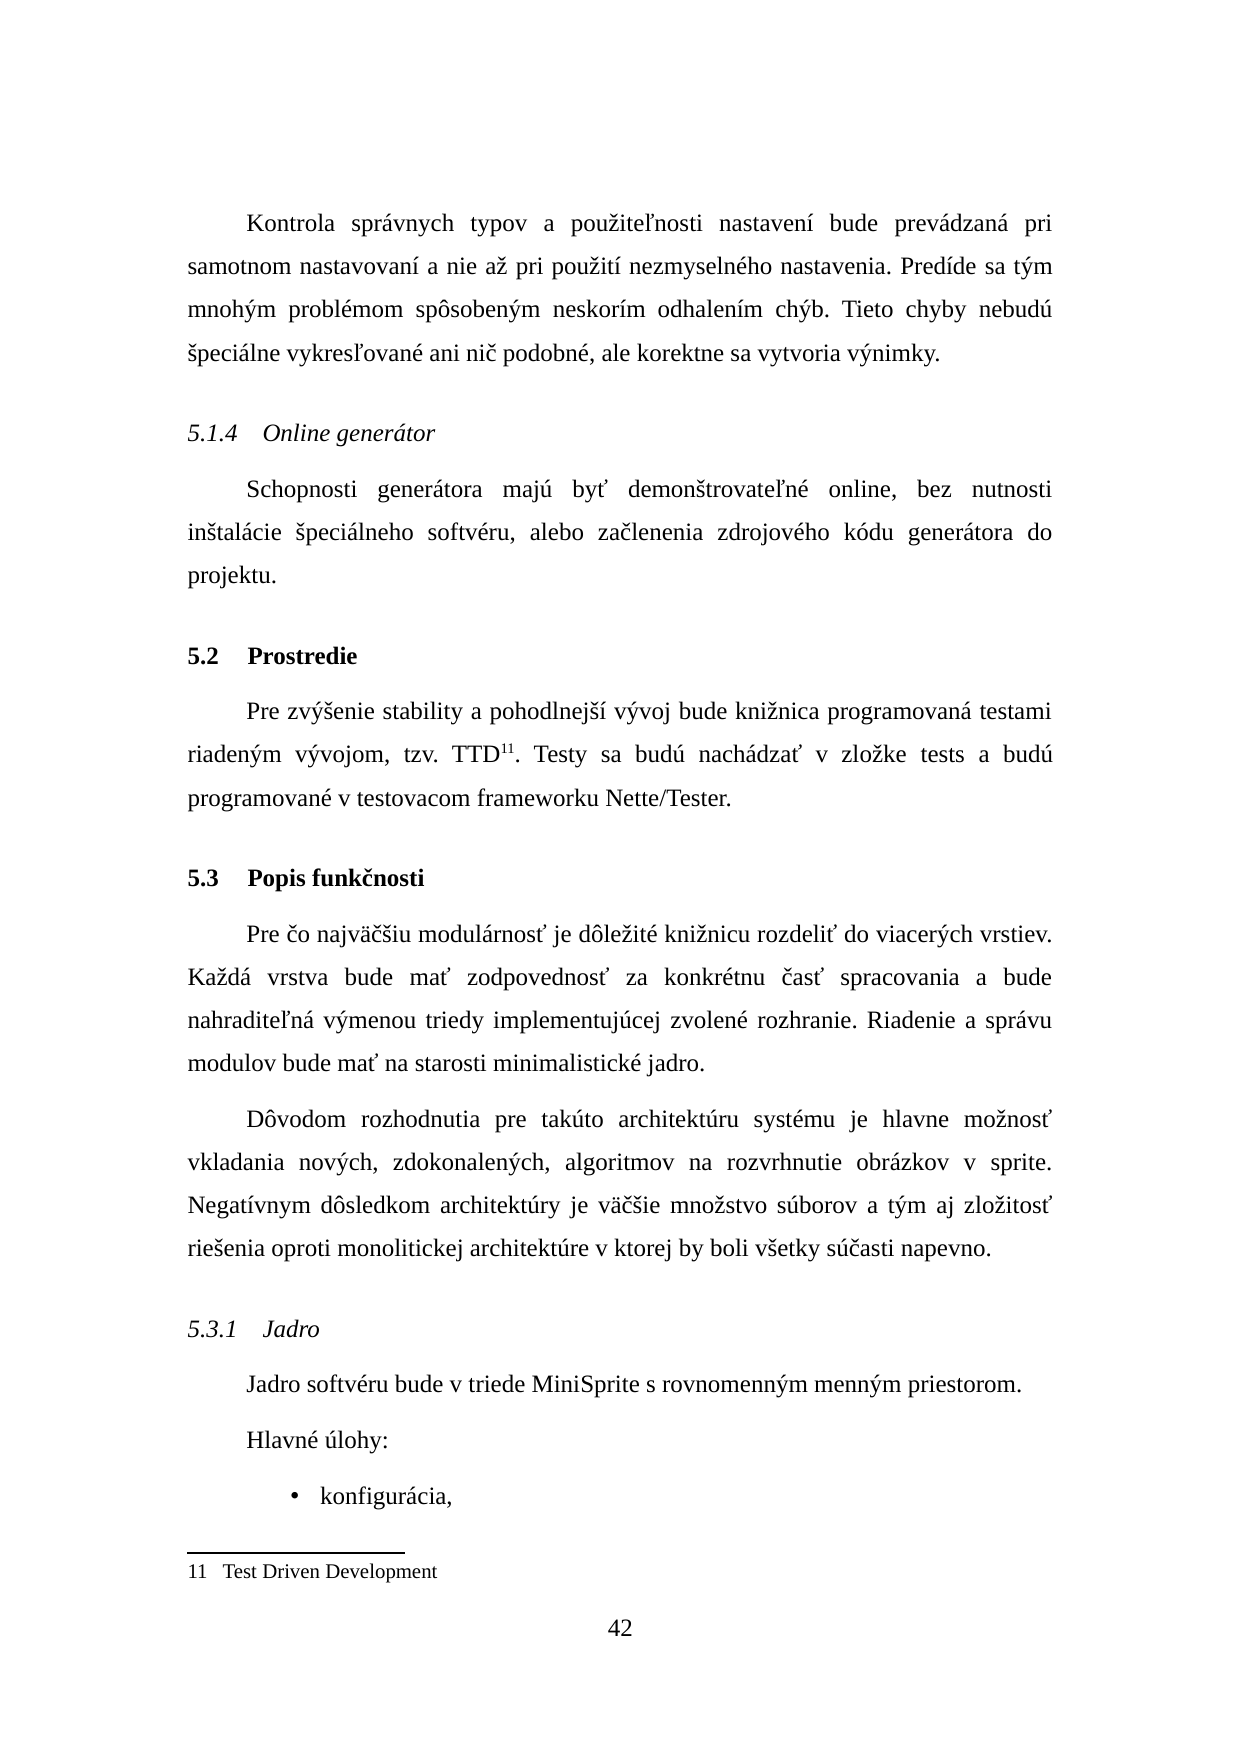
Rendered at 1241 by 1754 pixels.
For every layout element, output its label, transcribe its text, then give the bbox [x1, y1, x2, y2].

text Test Driven Development [187, 1559, 1053, 1583]
text Pre zvýšenie stability a pohodlnejší vývoj bude knižnica programovaná testami riadeným vývojom, tzv. TTD. Testy sa budú nachádzať v zložke tests a budú programované v testovacom frameworku Nette/Tester. [187, 696, 1053, 811]
text Pre čo najväčšiu modulárnosť je dôležité knižnicu rozdeliť do viacerých vrstiev. Každá vrstva bude mať zodpovednosť za konkrétnu časť spracovania a bude nahraditeľná výmenou triedy implementujúcej zvolené rozhranie. Riadenie a správu modulov bude mať na starosti minimalistické jadro. [187, 919, 1053, 1077]
subtitle Prostredie [187, 641, 1053, 669]
text Jadro softvéru bude v triede MiniSprite s rovnomenným menným priestorom. [187, 1369, 1053, 1398]
subtitle Online generátor [187, 418, 1053, 447]
text Hlavné úlohy: [187, 1425, 1053, 1454]
subtitle Popis funkčnosti [187, 863, 1053, 892]
text Kontrola správnych typov a použiteľnosti nastavení bude prevádzaná pri samotnom nastavovaní a nie až pri použití nezmyselného nastavenia. Predíde sa tým mnohým problémom spôsobeným neskorím odhalením chýb. Tieto chyby nebudú špeciálne vykresľované ani nič podobné, ale korektne sa vytvoria výnimky. [187, 208, 1053, 366]
list konfigurácia, [231, 1481, 1053, 1509]
text Dôvodom rozhodnutia pre takúto architektúru systému je hlavne možnosť vkladania nových, zdokonalených, algoritmov na rozvrhnutie obrázkov v sprite. Negatívnym dôsledkom architektúry je väčšie množstvo súborov a tým aj zložitosť riešenia oproti monolitickej architektúre v ktorej by boli všetky súčasti napevno. [187, 1104, 1053, 1262]
text Schopnosti generátora majú byť demonštrovateľné online, bez nutnosti inštalácie špeciálneho softvéru, alebo začlenenia zdrojového kódu generátora do projektu. [187, 474, 1053, 589]
subtitle Jadro [187, 1314, 1053, 1343]
